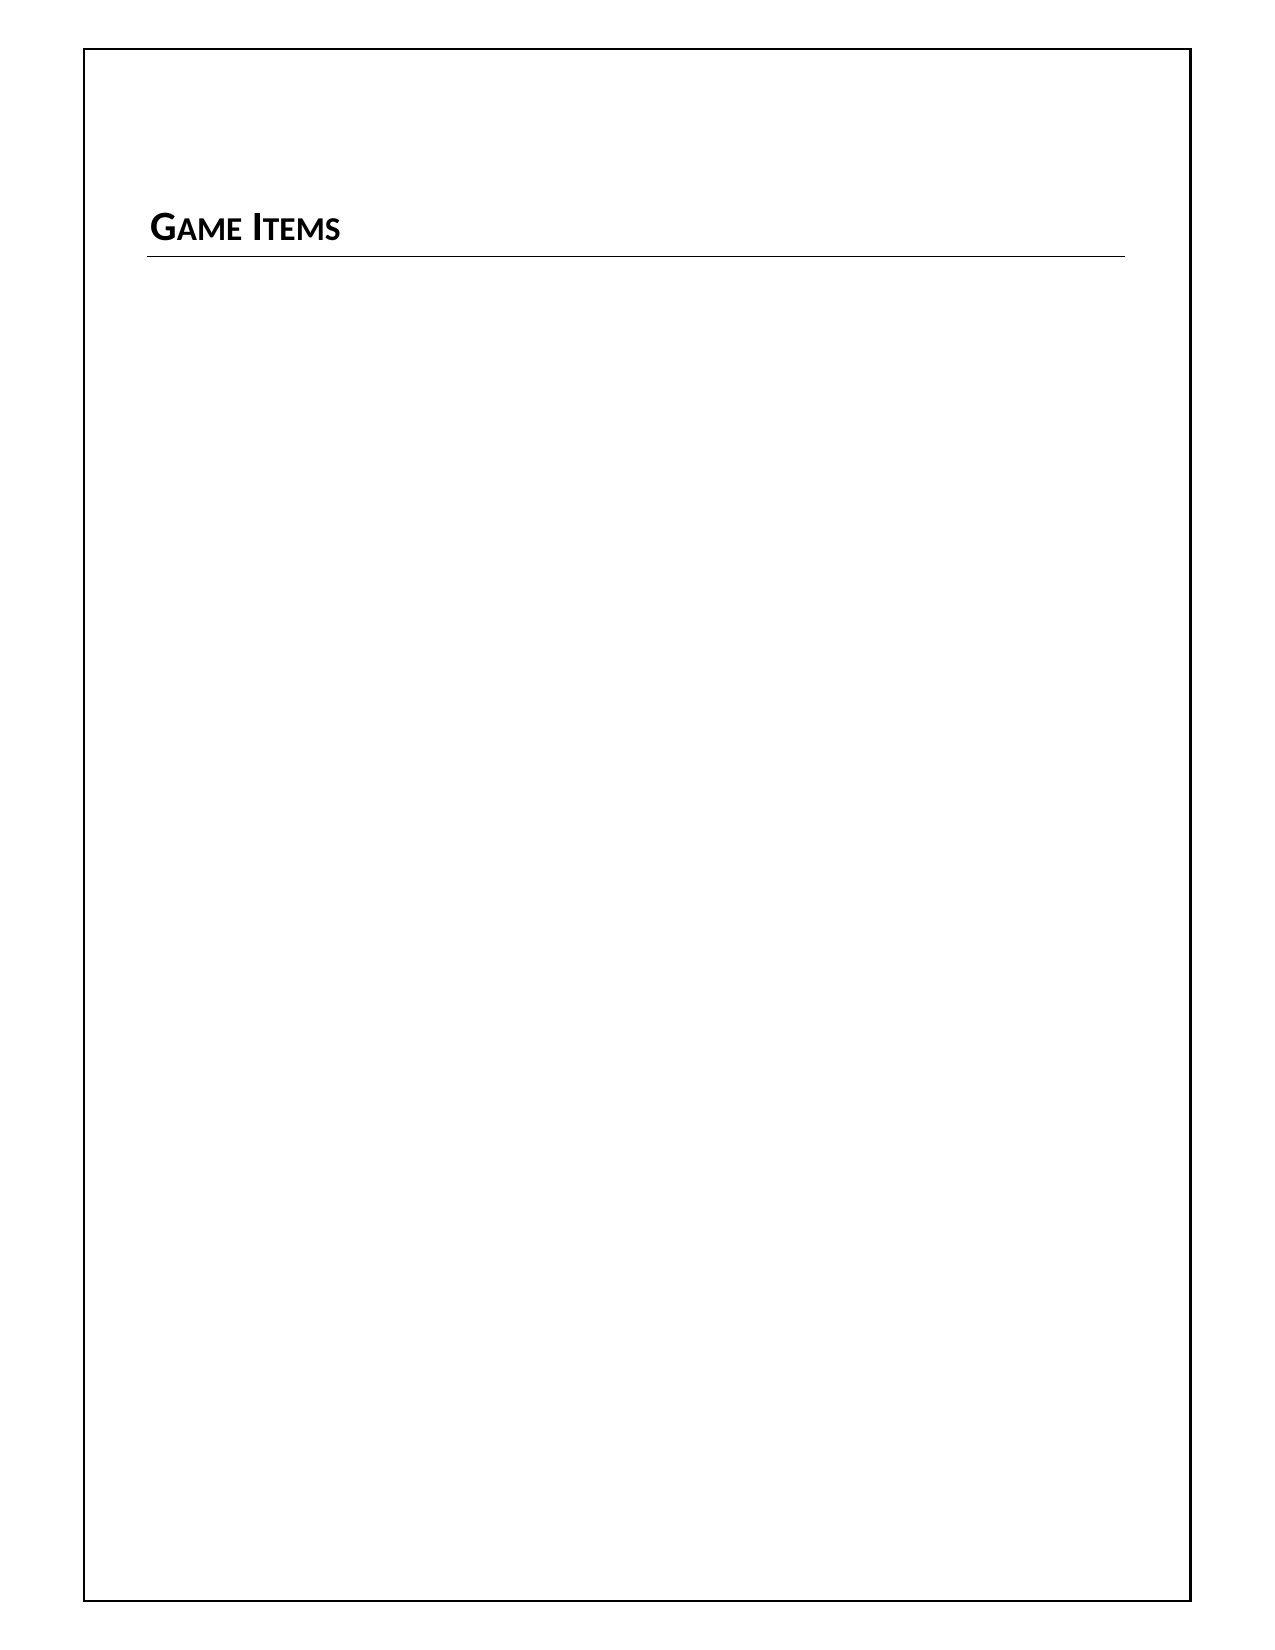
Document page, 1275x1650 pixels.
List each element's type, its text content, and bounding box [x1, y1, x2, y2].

subtitle Game Items [150, 200, 1125, 251]
